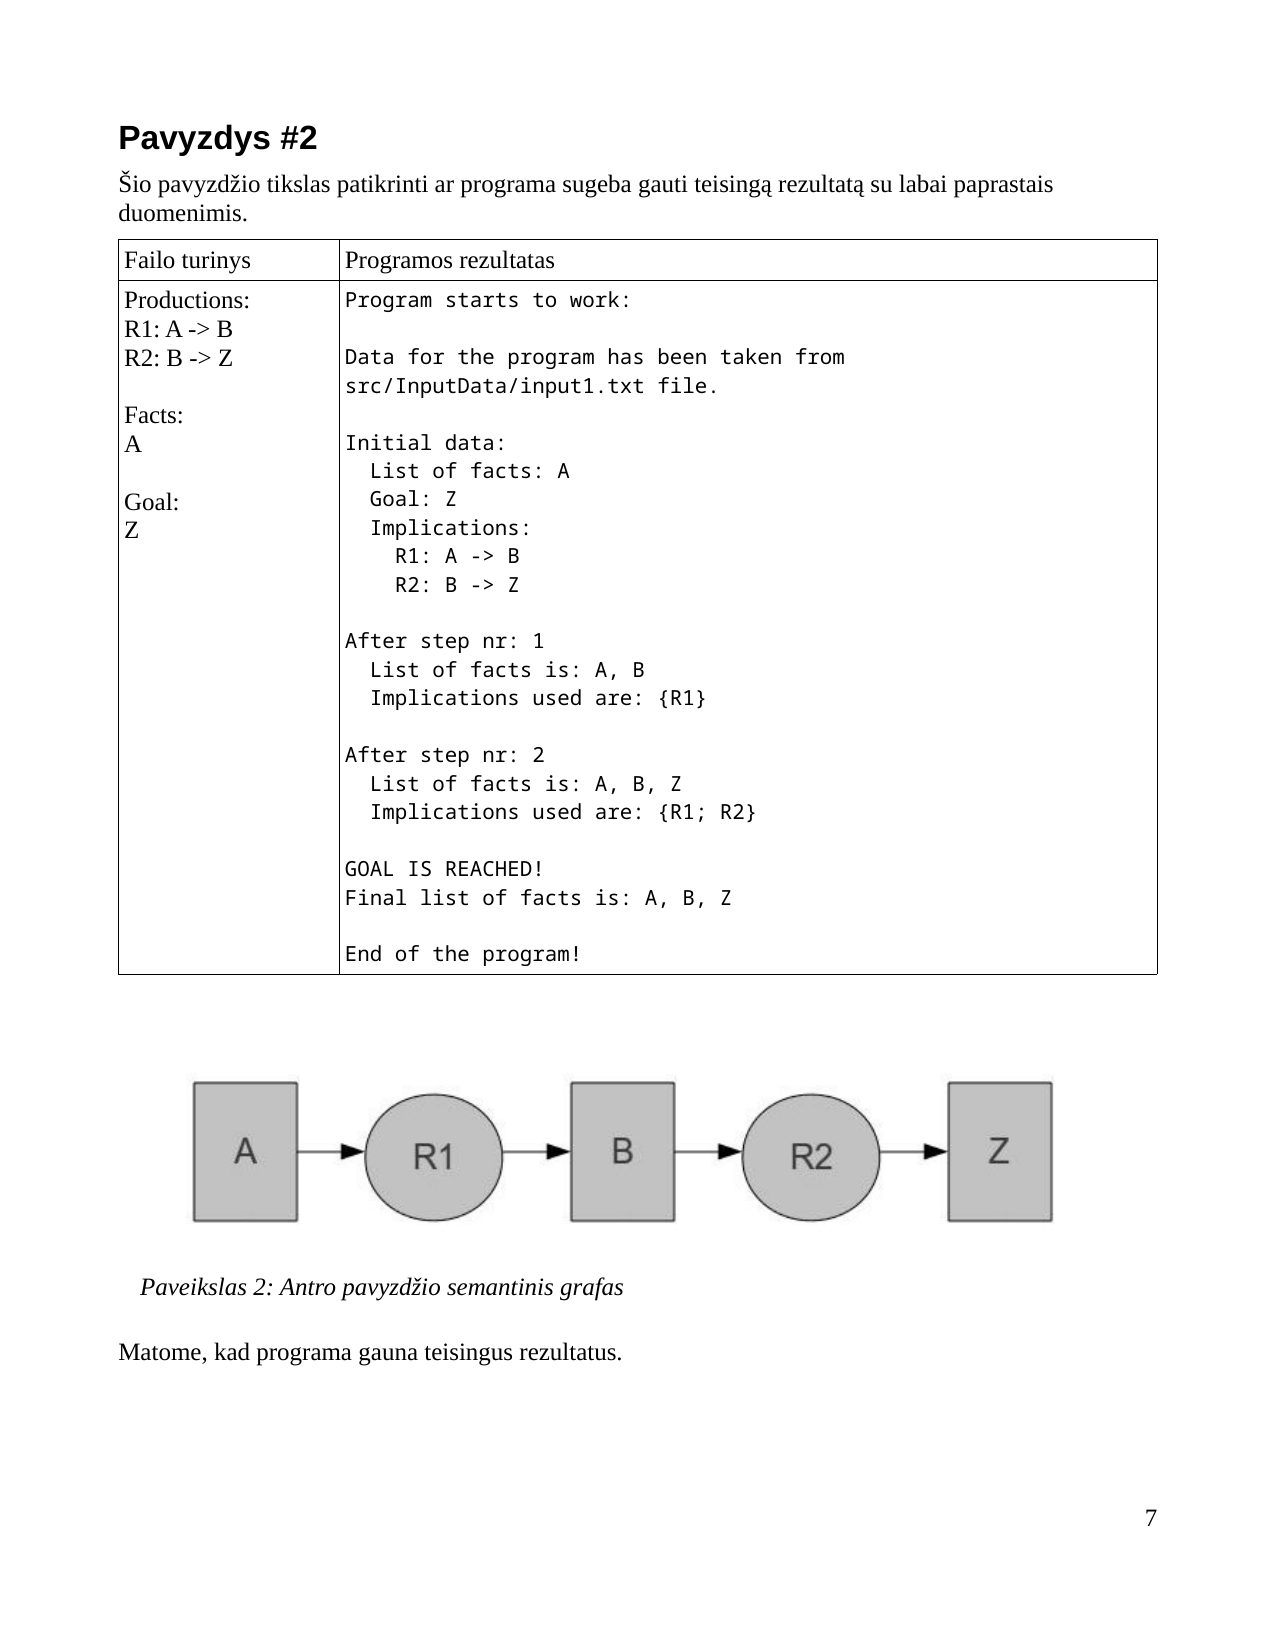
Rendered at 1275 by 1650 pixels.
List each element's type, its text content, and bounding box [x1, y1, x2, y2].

table_header Failo turinys [119, 240, 339, 279]
table_cell Productions: R1: A -> B R2: B -> Z Facts: A Goal: Z [119, 281, 339, 974]
text Matome, kad programa gauna teisingus rezultatus. [118, 1015, 1157, 1365]
picture [140, 1027, 1136, 1273]
text Paveikslas 2: Antro pavyzdžio semantinis grafas [140, 1273, 1135, 1301]
table_header Programos rezultatas [340, 240, 1157, 279]
text Šio pavyzdžio tikslas patikrinti ar programa sugeba gauti teisingą rezultatą su labai paprastais duomenimis. [118, 169, 1157, 227]
table_cell Program starts to work: Data for the program has been taken from src/InputData/input1.txt file. Initial data: List of facts: A Goal: Z Implications: R1: A -> B R2: B -> Z After step nr: 1 List of facts is: A, B Implications used are: {R1} After step nr: 2 List of facts is: A, B, Z Implications used are: {R1; R2} GOAL IS REACHED! Final list of facts is: A, B, Z End of the program! [340, 281, 1157, 974]
subtitle Pavyzdys #2 [118, 118, 1157, 157]
